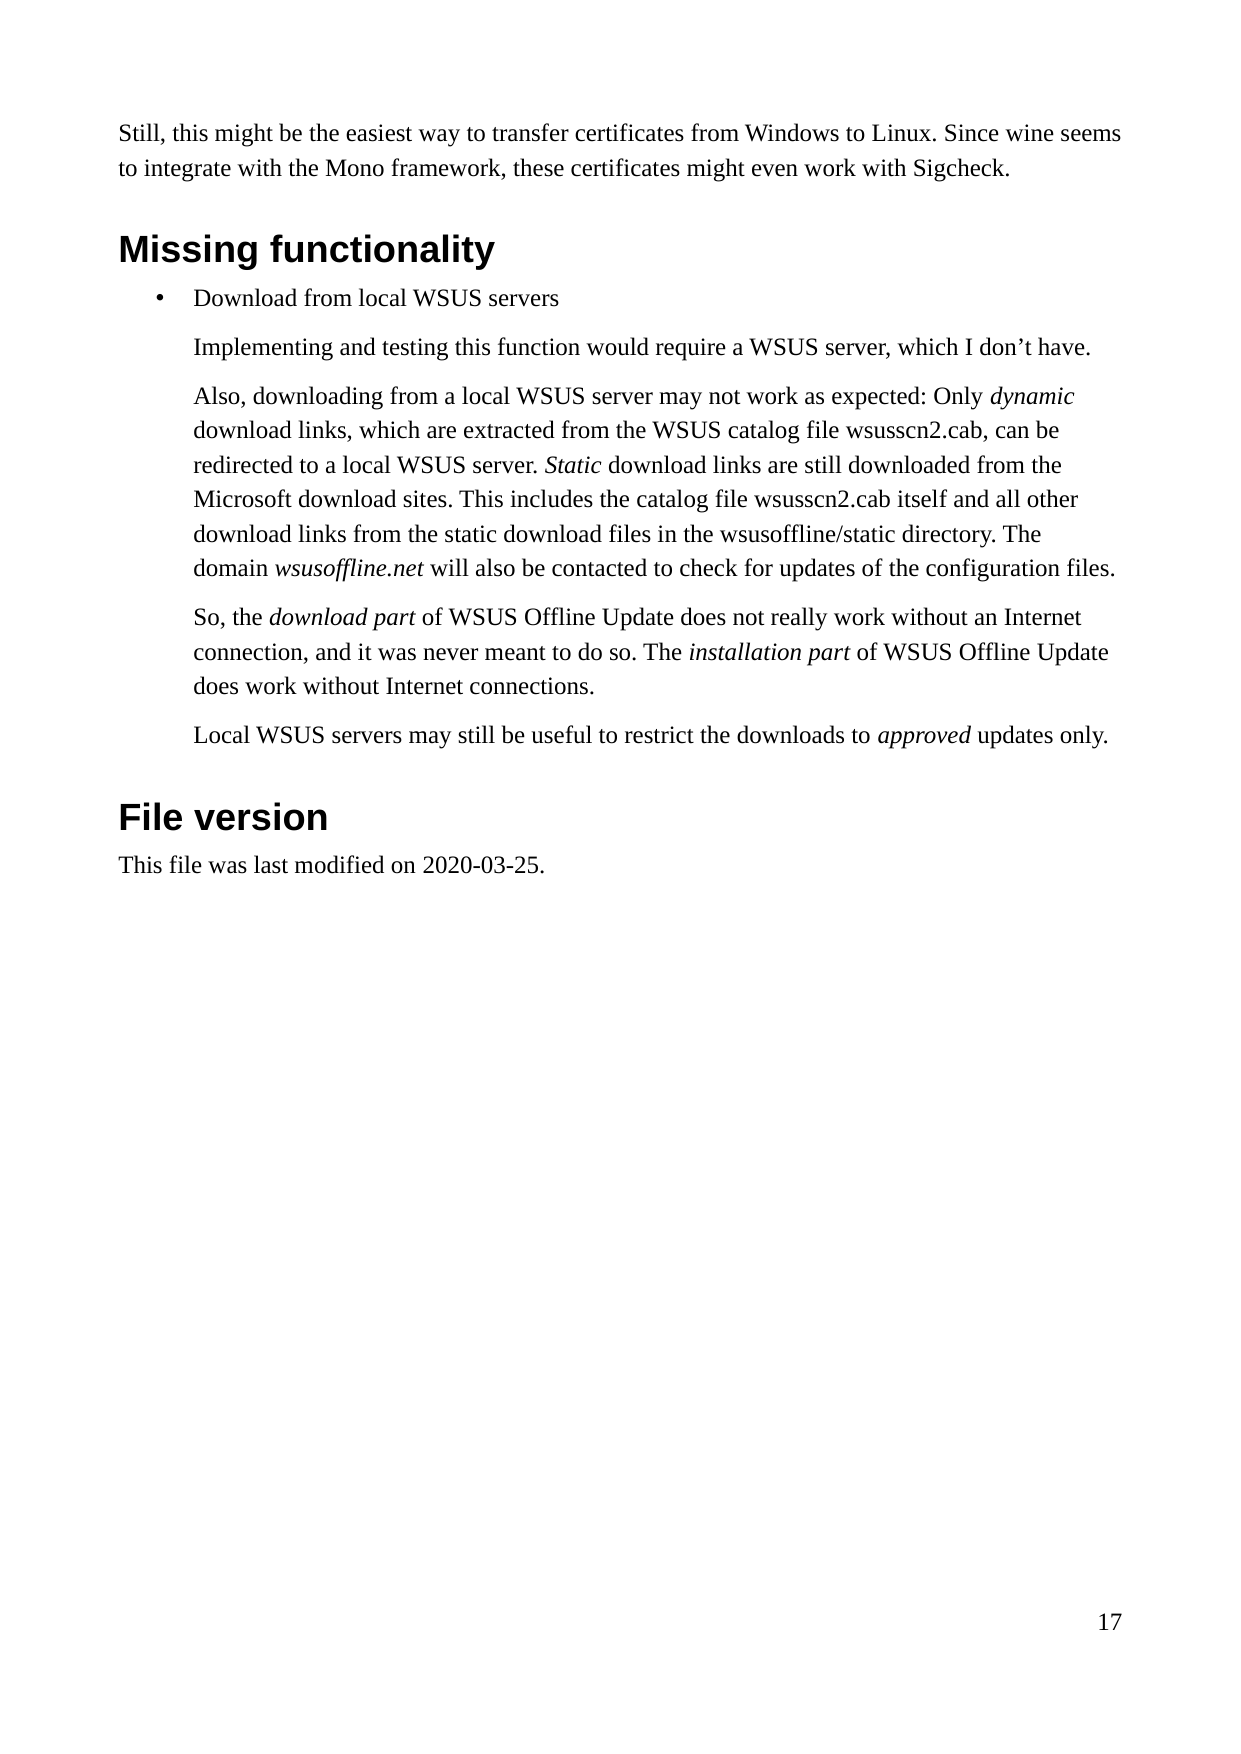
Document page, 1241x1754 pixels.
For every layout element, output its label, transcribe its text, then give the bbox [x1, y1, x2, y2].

list So, the download part of WSUS Offline Update does not really work without an Internet connection, and it was never meant to do so. The installation part of WSUS Offline Update does work without Internet connections. [156, 602, 1122, 700]
text This file was last modified on 2020-03-25. [118, 851, 1122, 879]
list Local WSUS servers may still be useful to restrict the downloads to approved updates only. [156, 720, 1122, 749]
list Also, downloading from a local WSUS server may not work as expected: Only dynamic download links, which are extracted from the WSUS catalog file wsusscn2.cab, can be redirected to a local WSUS server. Static download links are still downloaded from the Microsoft download sites. This includes the catalog file wsusscn2.cab itself and all other download links from the static download files in the wsusoffline/static directory. The domain wsusoffline.net will also be contacted to check for updates of the configuration files. [156, 381, 1122, 582]
text Still, this might be the easiest way to transfer certificates from Windows to Linux. Since wine seems to integrate with the Mono framework, these certificates might even work with Sigcheck. [118, 118, 1122, 181]
subtitle File version [118, 794, 1122, 838]
list Implementing and testing this function would require a WSUS server, which I don’t have. [156, 332, 1122, 361]
subtitle Missing functionality [118, 227, 1122, 270]
list Download from local WSUS servers [156, 283, 1122, 312]
